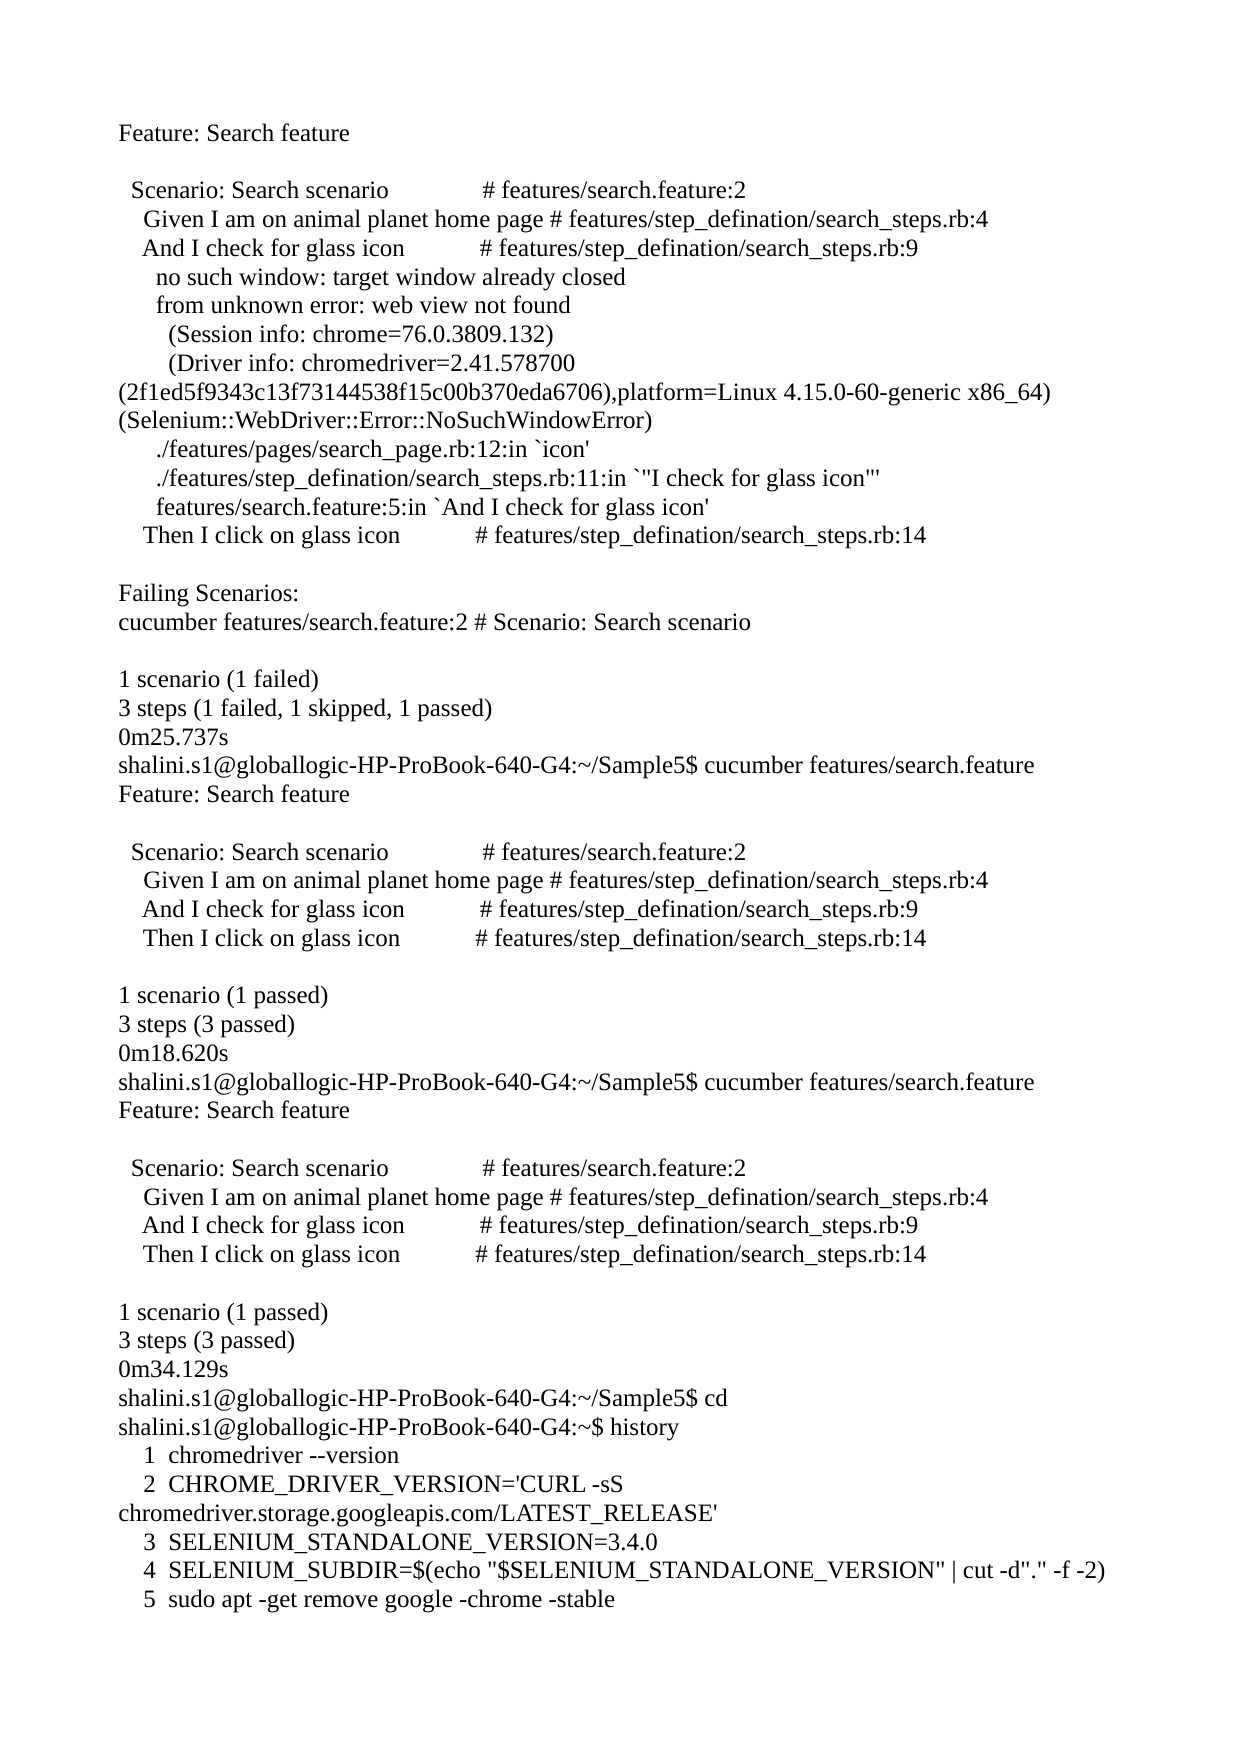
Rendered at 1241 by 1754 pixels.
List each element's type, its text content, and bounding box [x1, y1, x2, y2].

text Then I click on glass icon # features/step_defination/search_steps.rb:14 [118, 1239, 1122, 1268]
text 3 steps (1 failed, 1 skipped, 1 passed) [118, 693, 1122, 722]
text 5 sudo apt -get remove google -chrome -stable [118, 1584, 1122, 1613]
text shalini.s1@globallogic-HP-ProBook-640-G4:~/Sample5$ cucumber features/search.feature [118, 1067, 1122, 1096]
text Feature: Search feature [118, 118, 1122, 147]
text And I check for glass icon # features/step_defination/search_steps.rb:9 [118, 1211, 1122, 1239]
text 1 scenario (1 failed) [118, 664, 1122, 693]
text 1 chromedriver --version [118, 1441, 1122, 1469]
text shalini.s1@globallogic-HP-ProBook-640-G4:~$ history [118, 1412, 1122, 1441]
text Given I am on animal planet home page # features/step_defination/search_steps.rb:4 [118, 866, 1122, 894]
text 0m25.737s [118, 722, 1122, 751]
text Then I click on glass icon # features/step_defination/search_steps.rb:14 [118, 521, 1122, 549]
text Scenario: Search scenario # features/search.feature:2 [118, 176, 1122, 204]
text no such window: target window already closed [118, 262, 1122, 291]
text And I check for glass icon # features/step_defination/search_steps.rb:9 [118, 894, 1122, 923]
text (Driver info: chromedriver=2.41.578700 (2f1ed5f9343c13f73144538f15c00b370eda6706),platform=Linux 4.15.0-60-generic x86_64) (Selenium::WebDriver::Error::NoSuchWindowError) [118, 348, 1122, 434]
text Scenario: Search scenario # features/search.feature:2 [118, 1153, 1122, 1182]
text features/search.feature:5:in `And I check for glass icon' [118, 492, 1122, 521]
text And I check for glass icon # features/step_defination/search_steps.rb:9 [118, 233, 1122, 262]
text 3 SELENIUM_STANDALONE_VERSION=3.4.0 [118, 1527, 1122, 1556]
text Given I am on animal planet home page # features/step_defination/search_steps.rb:4 [118, 204, 1122, 233]
text ./features/step_defination/search_steps.rb:11:in `"I check for glass icon"' [118, 463, 1122, 492]
text 2 CHROME_DRIVER_VERSION='CURL -sS chromedriver.storage.googleapis.com/LATEST_RELEASE' [118, 1469, 1122, 1527]
text 0m18.620s [118, 1038, 1122, 1067]
text Feature: Search feature [118, 1096, 1122, 1124]
text (Session info: chrome=76.0.3809.132) [118, 319, 1122, 348]
text Feature: Search feature [118, 779, 1122, 808]
text Scenario: Search scenario # features/search.feature:2 [118, 837, 1122, 866]
text ./features/pages/search_page.rb:12:in `icon' [118, 434, 1122, 463]
text from unknown error: web view not found [118, 291, 1122, 319]
text Failing Scenarios: [118, 578, 1122, 607]
text 1 scenario (1 passed) [118, 1297, 1122, 1326]
text 3 steps (3 passed) [118, 1009, 1122, 1038]
text shalini.s1@globallogic-HP-ProBook-640-G4:~/Sample5$ cd [118, 1383, 1122, 1412]
text 4 SELENIUM_SUBDIR=$(echo "$SELENIUM_STANDALONE_VERSION" | cut -d"." -f -2) [118, 1556, 1122, 1584]
text Then I click on glass icon # features/step_defination/search_steps.rb:14 [118, 923, 1122, 952]
text cucumber features/search.feature:2 # Scenario: Search scenario [118, 607, 1122, 636]
text 1 scenario (1 passed) [118, 981, 1122, 1009]
text 3 steps (3 passed) [118, 1326, 1122, 1354]
text shalini.s1@globallogic-HP-ProBook-640-G4:~/Sample5$ cucumber features/search.feature [118, 751, 1122, 779]
text 0m34.129s [118, 1354, 1122, 1383]
text Given I am on animal planet home page # features/step_defination/search_steps.rb:4 [118, 1182, 1122, 1211]
